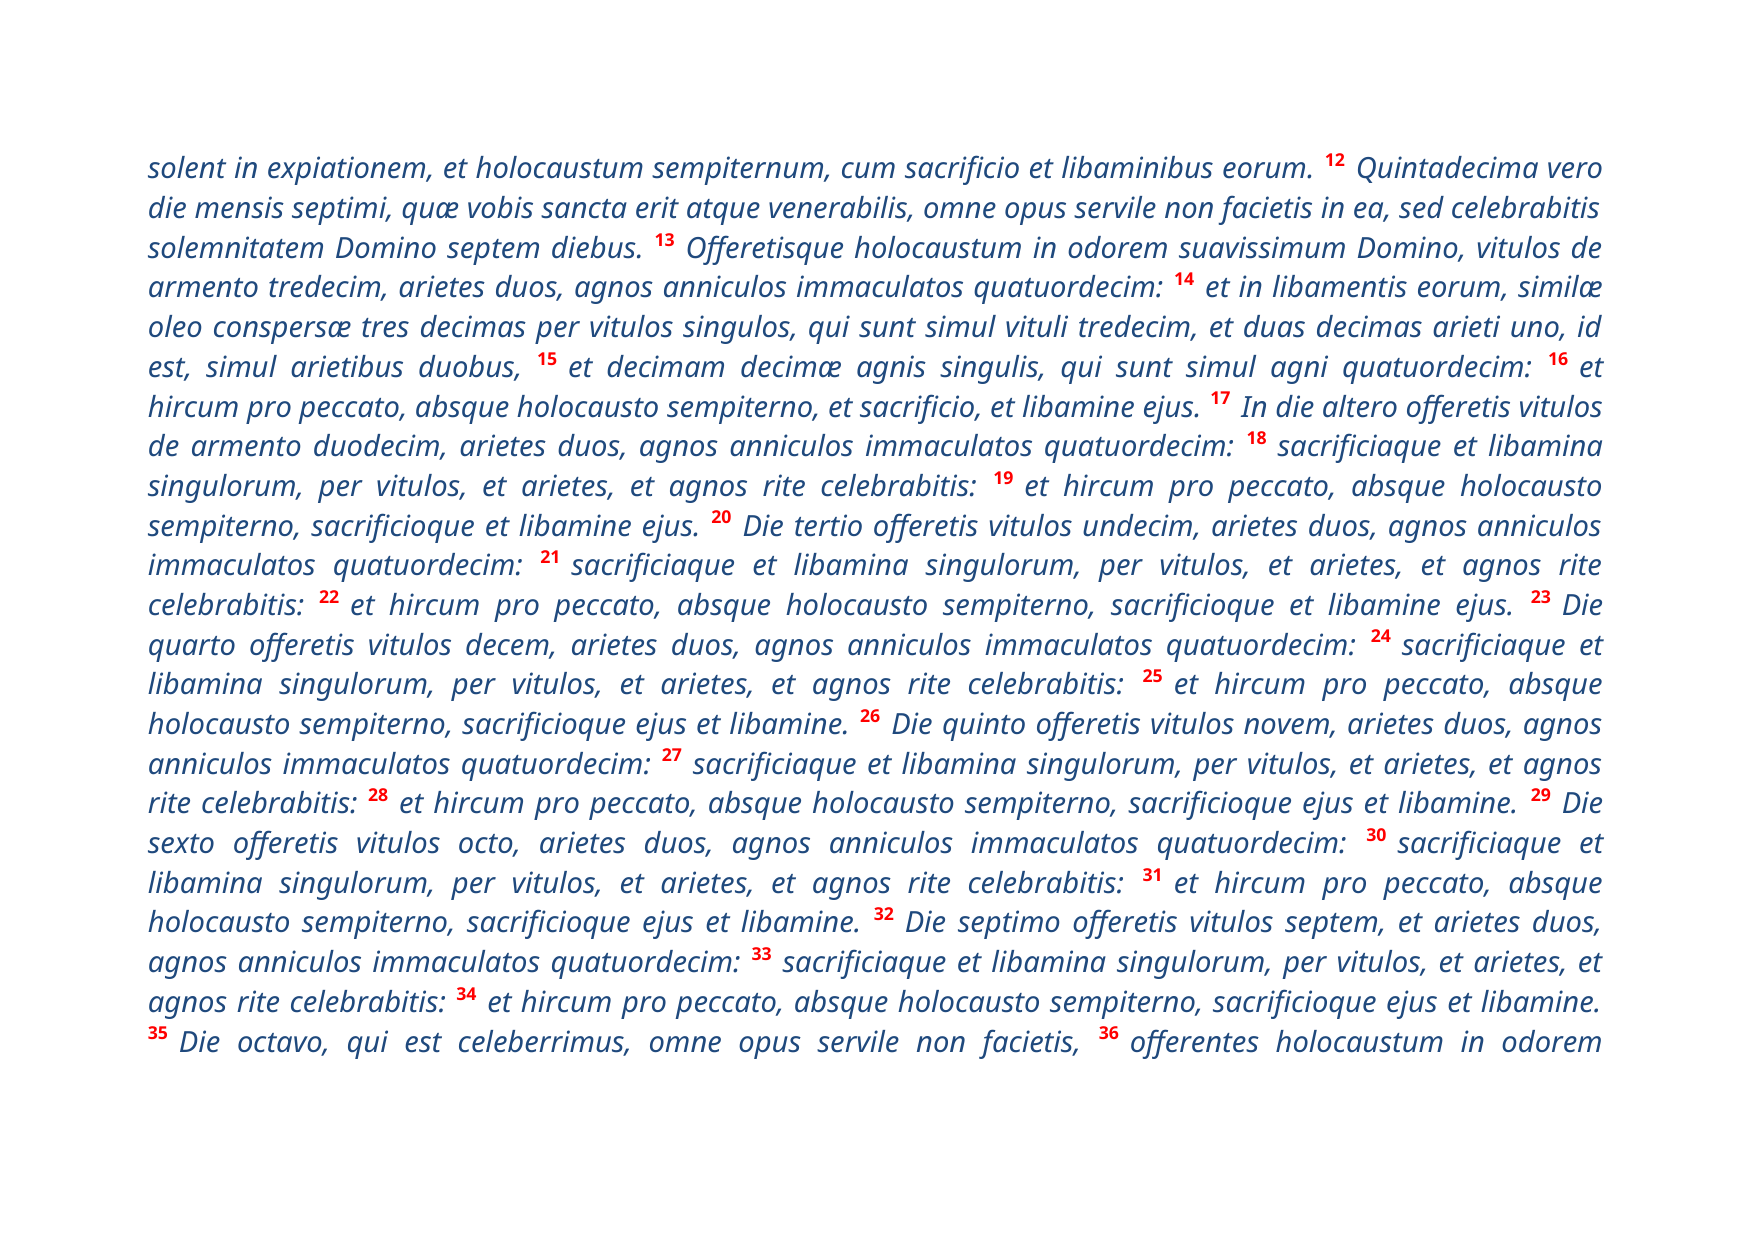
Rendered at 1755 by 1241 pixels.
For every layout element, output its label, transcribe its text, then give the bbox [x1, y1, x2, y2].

text solent in expiationem, et holocaustum sempiternum, cum sacrificio et libaminibus eorum. 12 Quintadecima vero die mensis septimi, quæ vobis sancta erit atque venerabilis, omne opus servile non facietis in ea, sed celebrabitis solemnitatem Domino septem diebus. 13 Offeretisque holocaustum in odorem suavissimum Domino, vitulos de armento tredecim, arietes duos, agnos anniculos immaculatos quatuordecim: 14 et in libamentis eorum, similæ oleo conspersæ tres decimas per vitulos singulos, qui sunt simul vituli tredecim, et duas decimas arieti uno, id est, simul arietibus duobus, 15 et decimam decimæ agnis singulis, qui sunt simul agni quatuordecim: 16 et hircum pro peccato, absque holocausto sempiterno, et sacrificio, et libamine ejus. 17 In die altero offeretis vitulos de armento duodecim, arietes duos, agnos anniculos immaculatos quatuordecim: 18 sacrificiaque et libamina singulorum, per vitulos, et arietes, et agnos rite celebrabitis: 19 et hircum pro peccato, absque holocausto sempiterno, sacrificioque et libamine ejus. 20 Die tertio offeretis vitulos undecim, arietes duos, agnos anniculos immaculatos quatuordecim: 21 sacrificiaque et libamina singulorum, per vitulos, et arietes, et agnos rite celebrabitis: 22 et hircum pro peccato, absque holocausto sempiterno, sacrificioque et libamine ejus. 23 Die quarto offeretis vitulos decem, arietes duos, agnos anniculos immaculatos quatuordecim: 24 sacrificiaque et libamina singulorum, per vitulos, et arietes, et agnos rite celebrabitis: 25 et hircum pro peccato, absque holocausto sempiterno, sacrificioque ejus et libamine. 26 Die quinto offeretis vitulos novem, arietes duos, agnos anniculos immaculatos quatuordecim: 27 sacrificiaque et libamina singulorum, per vitulos, et arietes, et agnos rite celebrabitis: 28 et hircum pro peccato, absque holocausto sempiterno, sacrificioque ejus et libamine. 29 Die sexto offeretis vitulos octo, arietes duos, agnos anniculos immaculatos quatuordecim: 30 sacrificiaque et libamina singulorum, per vitulos, et arietes, et agnos rite celebrabitis: 31 et hircum pro peccato, absque holocausto sempiterno, sacrificioque ejus et libamine. 32 Die septimo offeretis vitulos septem, et arietes duos, agnos anniculos immaculatos quatuordecim: 33 sacrificiaque et libamina singulorum, per vitulos, et arietes, et agnos rite celebrabitis: 34 et hircum pro peccato, absque holocausto sempiterno, sacrificioque ejus et libamine. 35 Die octavo, qui est celeberrimus, omne opus servile non facietis, 36 offerentes holocaustum in odorem [148, 148, 1606, 1061]
